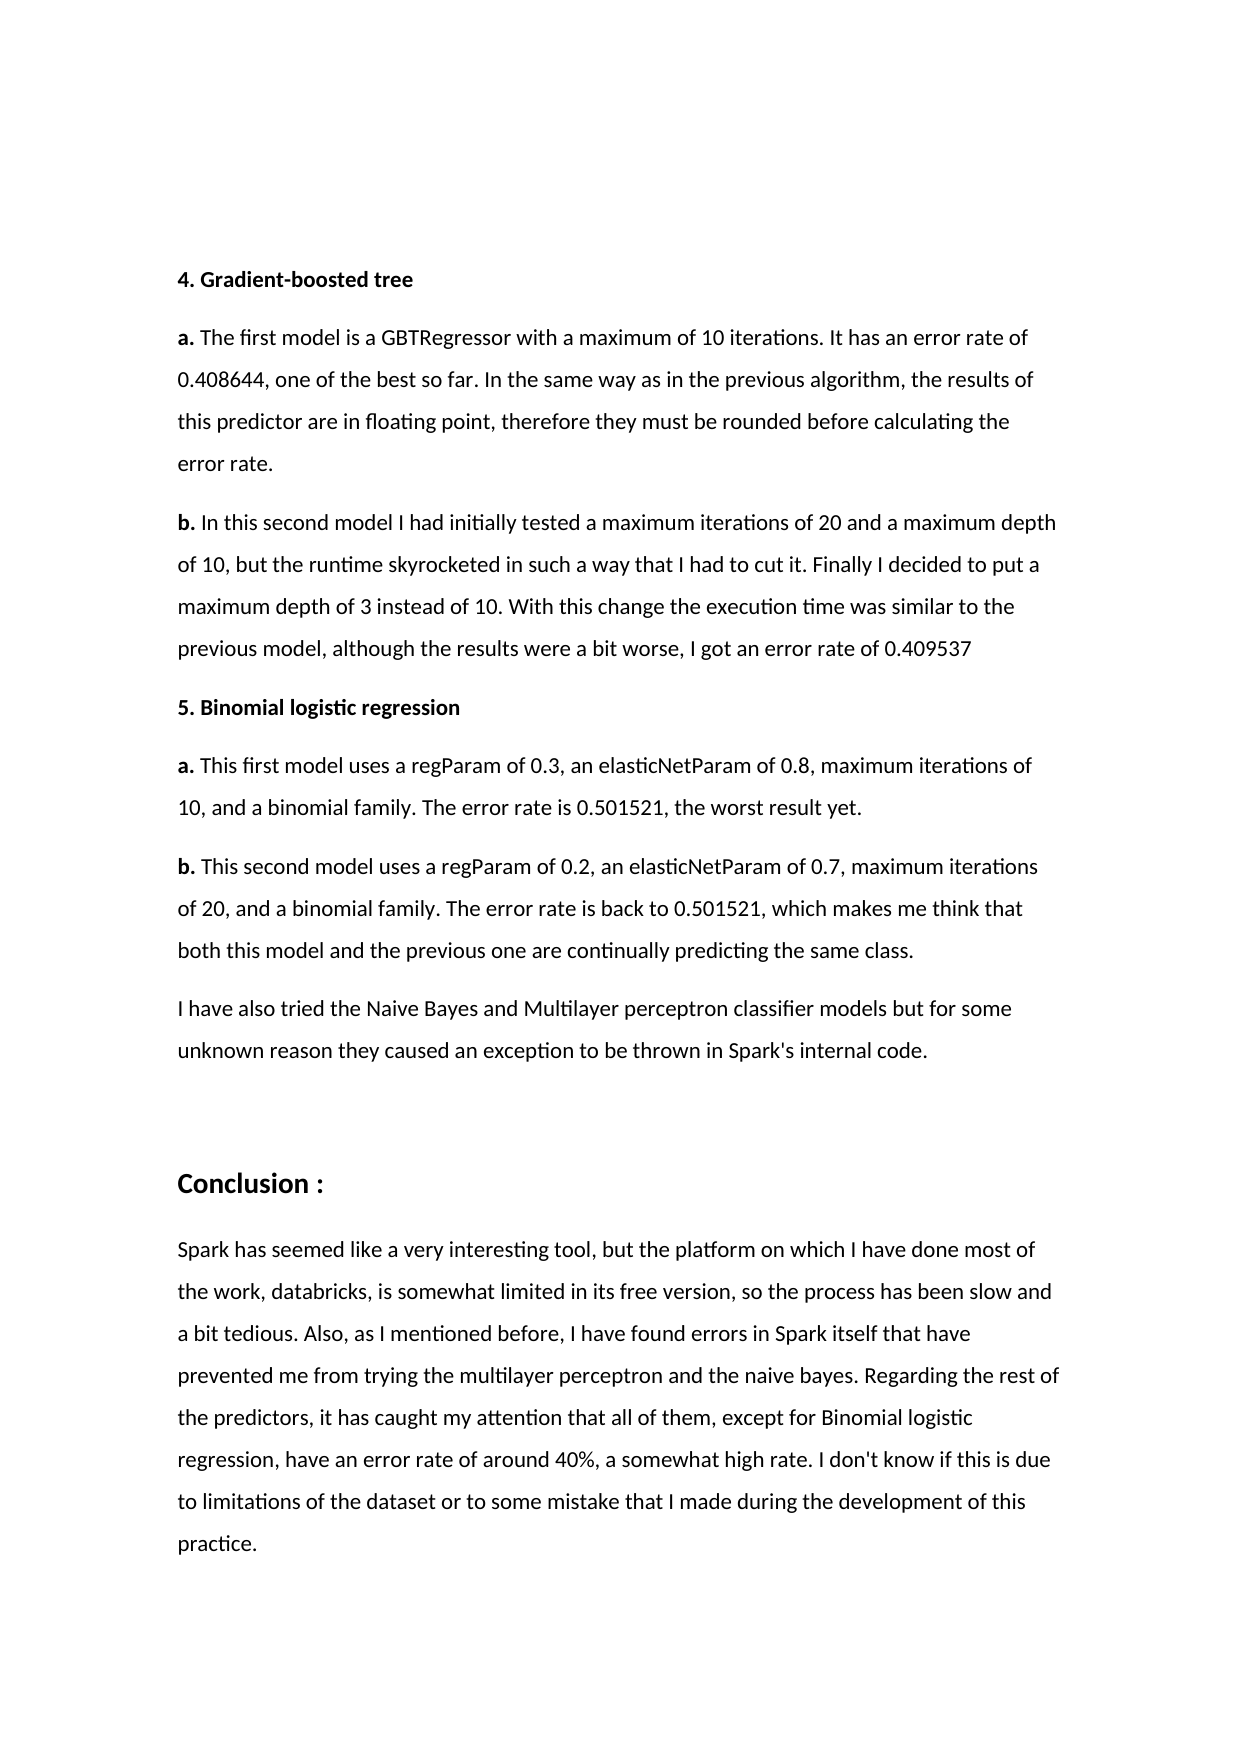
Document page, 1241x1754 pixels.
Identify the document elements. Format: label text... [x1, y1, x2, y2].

text a. This first model uses a regParam of 0.3, an elasticNetParam of 0.8, maximum iterations of 10, and a binomial family. The error rate is 0.501521, the worst result yet. [177, 751, 1063, 821]
text a. The first model is a GBTRegressor with a maximum of 10 iterations. It has an error rate of 0.408644, one of the best so far. In the same way as in the previous algorithm, the results of this predictor are in floating point, therefore they must be rounded before calculating the error rate. [177, 323, 1063, 477]
text Spark has seemed like a very interesting tool, but the platform on which I have done most of the work, databricks, is somewhat limited in its free version, so the process has been slow and a bit tedious. Also, as I mentioned before, I have found errors in Spark itself that have prevented me from trying the multilayer perceptron and the naive bayes. Regarding the rest of the predictors, it has caught my attention that all of them, except for Binomial logistic regression, have an error rate of around 40%, a somewhat high rate. I don't know if this is due to limitations of the dataset or to some mistake that I made during the development of this practice. [177, 1235, 1063, 1557]
text Conclusion : [177, 1165, 1063, 1201]
text 5. Binomial logistic regression [177, 693, 1063, 721]
text I have also tried the Naive Bayes and Multilayer perceptron classifier models but for some unknown reason they caused an exception to be thrown in Spark's internal code. [177, 994, 1063, 1064]
text b. This second model uses a regParam of 0.2, an elasticNetParam of 0.7, maximum iterations of 20, and a binomial family. The error rate is back to 0.501521, which makes me think that both this model and the previous one are continually predicting the same class. [177, 852, 1063, 964]
text b. In this second model I had initially tested a maximum iterations of 20 and a maximum depth of 10, but the runtime skyrocketed in such a way that I had to cut it. Finally I decided to put a maximum depth of 3 instead of 10. With this change the execution time was similar to the previous model, although the results were a bit worse, I got an error rate of 0.409537 [177, 508, 1063, 662]
text 4. Gradient-boosted tree [177, 265, 1063, 293]
